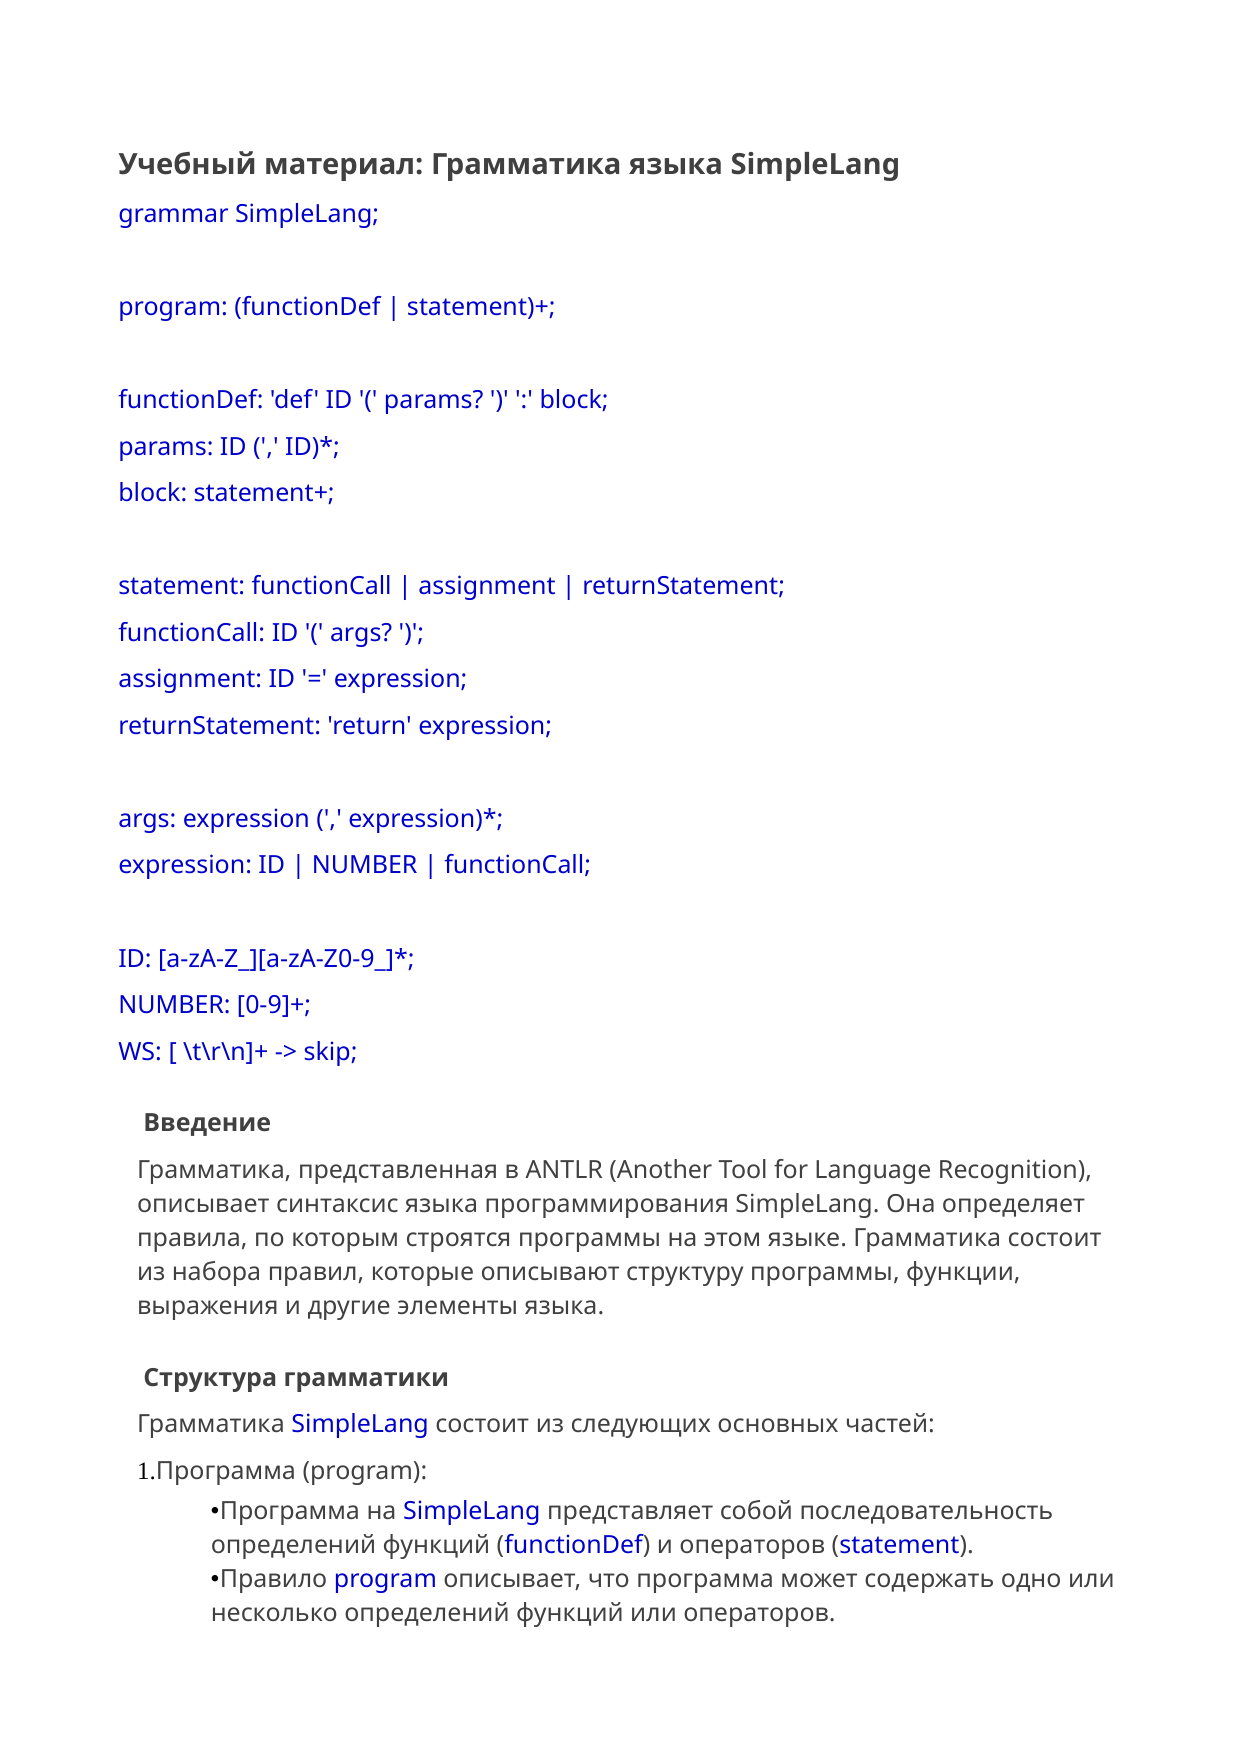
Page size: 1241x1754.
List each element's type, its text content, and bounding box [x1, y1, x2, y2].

text program: (functionDef | statement)+; [118, 288, 1122, 322]
list Программа (program): [118, 1452, 1122, 1487]
subtitle Введение [143, 1105, 1122, 1139]
text returnStatement: 'return' expression; [118, 707, 1122, 742]
text args: expression (',' expression)*; [118, 801, 1122, 835]
list Правило program описывает, что программа может содержать одно или несколько определений функций или операторов. [118, 1561, 1122, 1629]
text grammar SimpleLang; [118, 195, 1122, 229]
text statement: functionCall | assignment | returnStatement; [118, 568, 1122, 602]
text expression: ID | NUMBER | functionCall; [118, 847, 1122, 881]
text NUMBER: [0-9]+; [118, 987, 1122, 1021]
text WS: [ \t\r\n]+ -> skip; [118, 1033, 1122, 1067]
text functionCall: ID '(' args? ')'; [118, 614, 1122, 648]
text Грамматика SimpleLang состоит из следующих основных частей: [137, 1406, 1122, 1440]
subtitle Структура грамматики [143, 1359, 1122, 1393]
text functionDef: 'def' ID '(' params? ')' ':' block; [118, 382, 1122, 416]
text Грамматика, представленная в ANTLR (Another Tool for Language Recognition), описывает синтаксис языка программирования SimpleLang. Она определяет правила, по которым строятся программы на этом языке. Грамматика состоит из набора правил, которые описывают структуру программы, функции, выражения и другие элементы языка. [137, 1152, 1122, 1322]
text block: statement+; [118, 475, 1122, 509]
text assignment: ID '=' expression; [118, 661, 1122, 695]
list Программа на SimpleLang представляет собой последовательность определений функций (functionDef) и операторов (statement). [118, 1493, 1122, 1561]
subtitle Учебный материал: Грамматика языка SimpleLang [118, 143, 1122, 183]
text params: ID (',' ID)*; [118, 428, 1122, 462]
text ID: [a-zA-Z_][a-zA-Z0-9_]*; [118, 940, 1122, 974]
